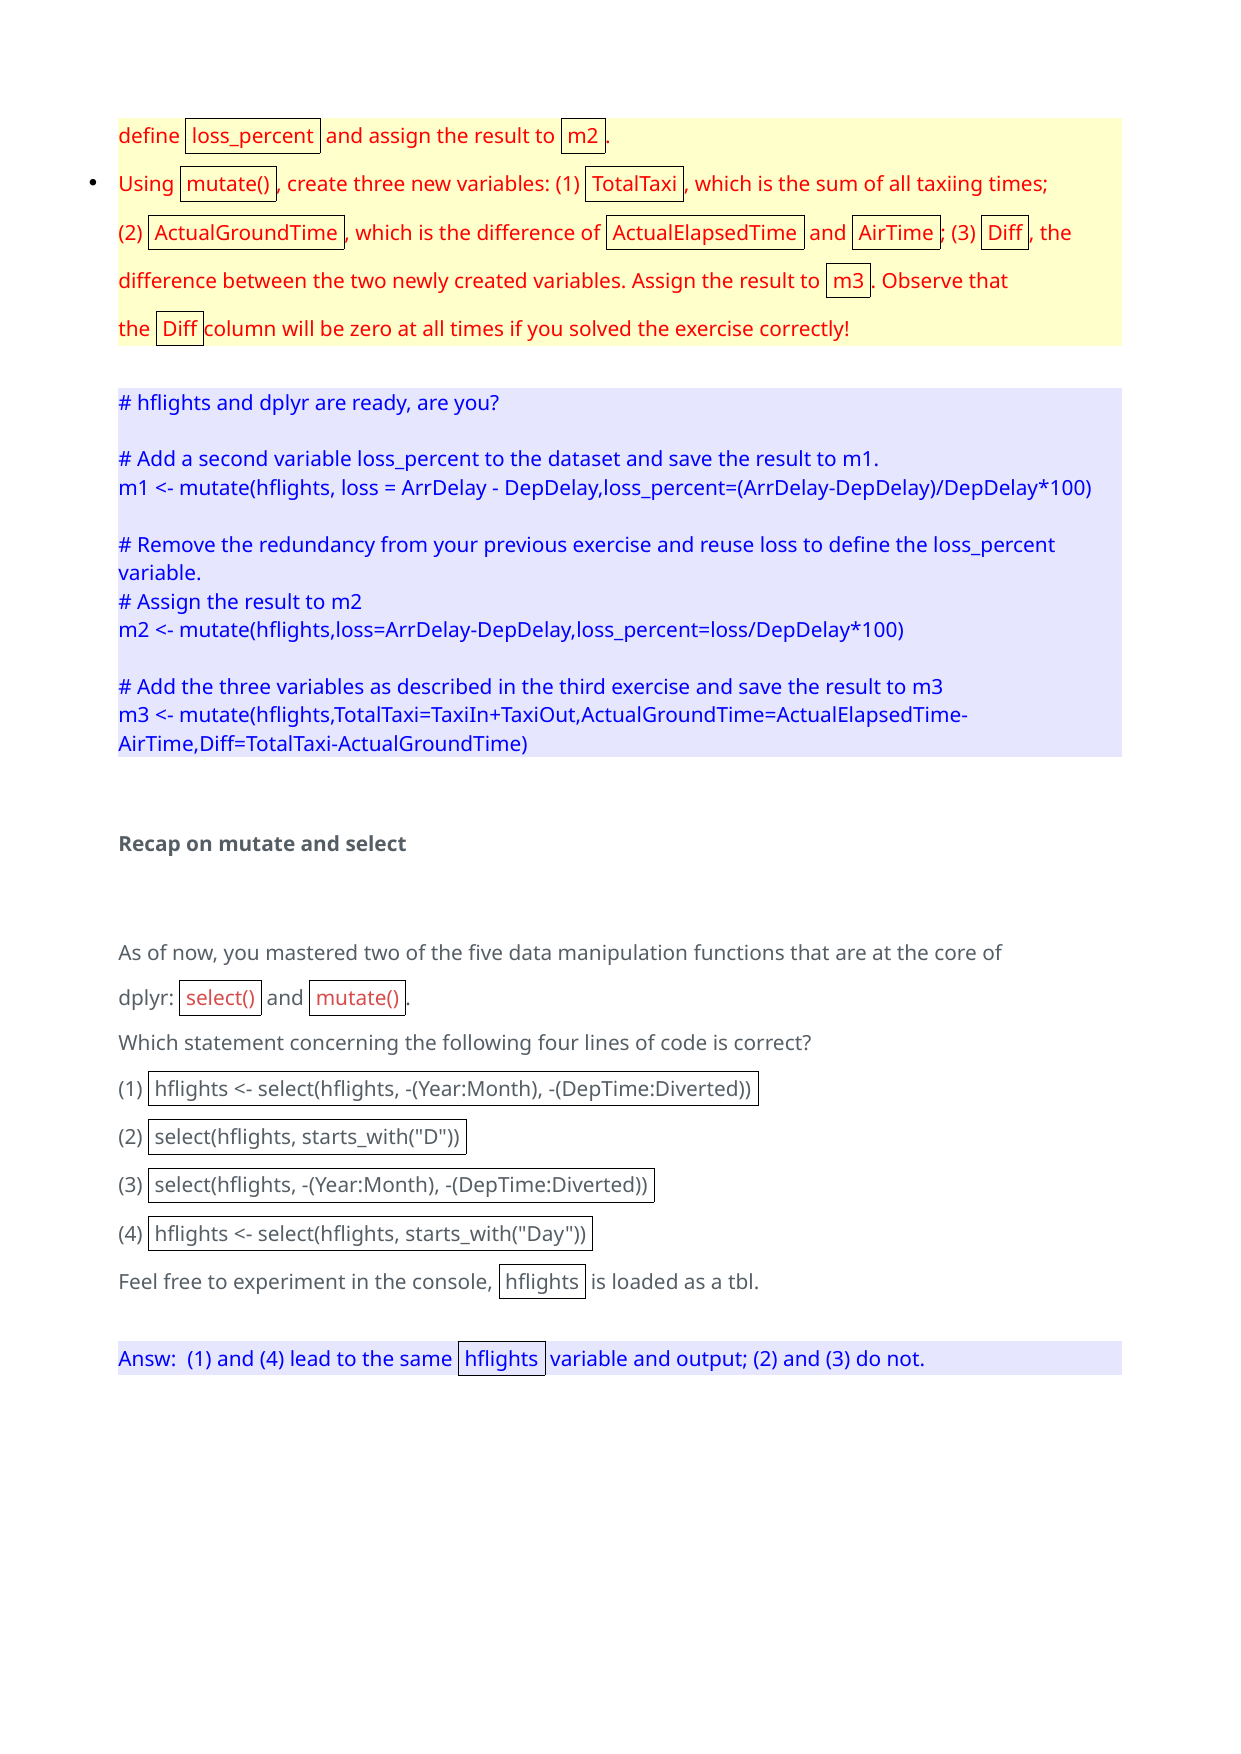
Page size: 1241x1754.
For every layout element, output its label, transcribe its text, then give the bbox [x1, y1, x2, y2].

text # hflights and dplyr are ready, are you? [118, 388, 1122, 416]
text [655, 1167, 1122, 1202]
list . [606, 118, 1122, 153]
text hflights <- select(hflights, starts_with("Day")) [149, 1217, 592, 1250]
text hflights [459, 1342, 545, 1375]
list Using mutate(), create three new variables: (1) TotalTaxi, which is the sum of all taxiing times; (2) ActualGroundTime, which is the difference of ActualElapsedTime and AirTime; (3) Diff, the difference between the two newly created variables. Assign the result to m3. Observe that the Diffcolumn will be zero at all times if you solved the exercise correctly! [118, 166, 1122, 346]
text # Assign the result to m2 [118, 587, 1122, 615]
text m3 <- mutate(hflights,TotalTaxi=TaxiIn+TaxiOut,ActualGroundTime=ActualElapsedTime-AirTime,Diff=TotalTaxi-ActualGroundTime) [118, 701, 1122, 757]
text (2) [118, 1119, 148, 1154]
text m1 <- mutate(hflights, loss = ArrDelay - DepDelay,loss_percent=(ArrDelay-DepDelay)/DepDelay*100) [118, 473, 1122, 501]
text m2 <- mutate(hflights,loss=ArrDelay-DepDelay,loss_percent=loss/DepDelay*100) [118, 615, 1122, 644]
text As of now, you mastered two of the five data manipulation functions that are at the core of dplyr: select() and mutate(). [118, 938, 1122, 1015]
text hflights <- select(hflights, -(Year:Month), -(DepTime:Diverted)) [149, 1072, 758, 1105]
text Which statement concerning the following four lines of code is correct? [118, 1028, 1122, 1057]
text Feel free to experiment in the console, [118, 1264, 499, 1298]
text (4) [118, 1216, 148, 1250]
text hflights [500, 1265, 585, 1298]
text [467, 1119, 1122, 1154]
text (1) [118, 1071, 148, 1106]
subtitle Recap on mutate and select [118, 829, 1122, 857]
text [593, 1216, 1122, 1250]
text # Add the three variables as described in the third exercise and save the result to m3 [118, 672, 1122, 701]
text Answ: (1) and (4) lead to the same [118, 1341, 458, 1375]
list m2 [562, 119, 605, 153]
text variable and output; (2) and (3) do not. [546, 1341, 1122, 1375]
text [759, 1071, 1122, 1106]
text select(hflights, starts_with("D")) [149, 1120, 466, 1154]
list and assign the result to [321, 118, 561, 153]
text # Remove the redundancy from your previous exercise and reuse loss to define the loss_percent variable. [118, 530, 1122, 587]
text (3) select(hflights, -(Year:Month), -(DepTime:Diverted)) [118, 1167, 654, 1202]
list loss_percent [186, 119, 320, 153]
text # Add a second variable loss_percent to the dataset and save the result to m1. [118, 444, 1122, 473]
text is loaded as a tbl. [586, 1264, 1122, 1298]
list define [118, 118, 185, 153]
